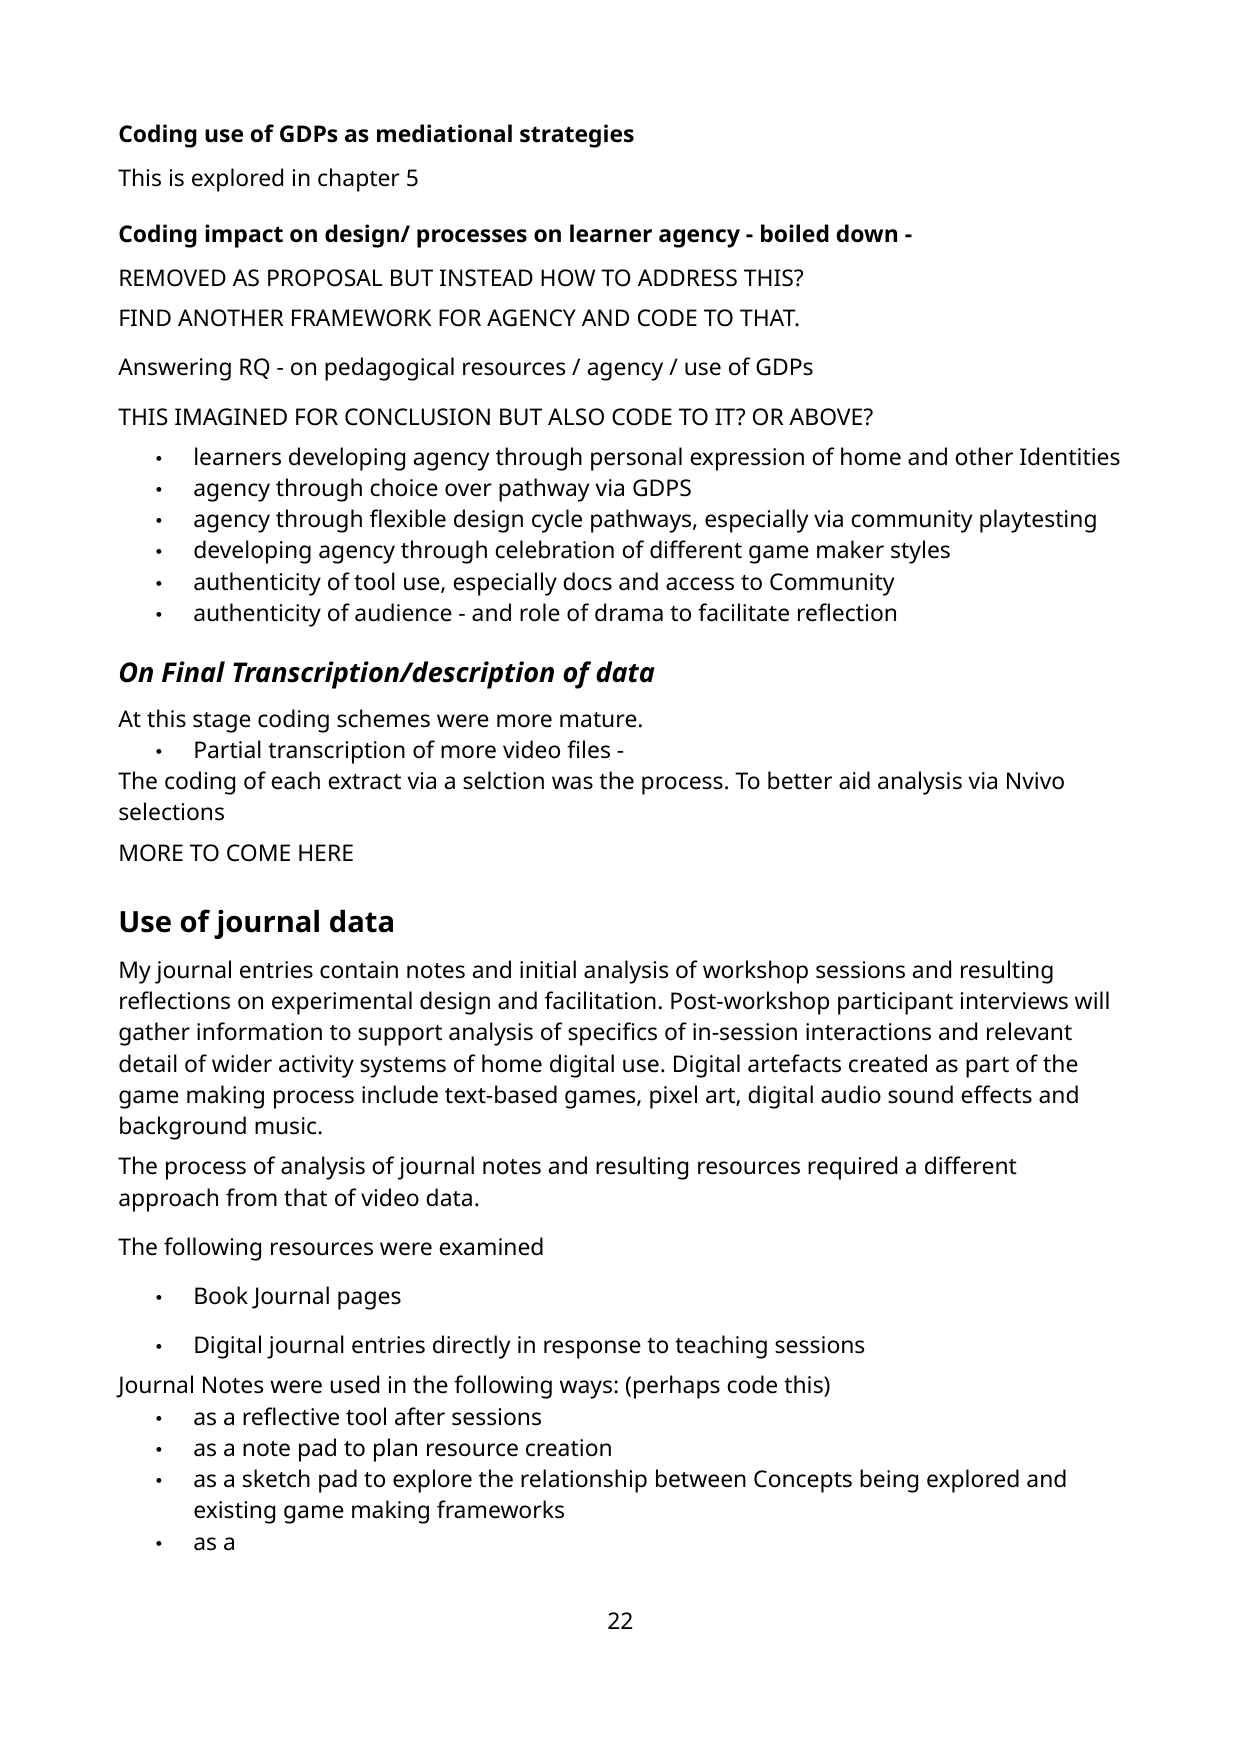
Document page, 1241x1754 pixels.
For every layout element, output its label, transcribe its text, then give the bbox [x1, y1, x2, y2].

list learners developing agency through personal expression of home and other Identities [156, 441, 1122, 472]
list authenticity of tool use, especially docs and access to Community [156, 566, 1122, 597]
list Digital journal entries directly in response to teaching sessions [156, 1329, 1122, 1360]
list as a note pad to plan resource creation [156, 1432, 1122, 1463]
list as a reflective tool after sessions [156, 1401, 1122, 1432]
text At this stage coding schemes were more mature. [118, 702, 1122, 734]
text MORE TO COME HERE [118, 836, 1122, 868]
list as a [156, 1526, 1122, 1557]
text The following resources were examined [118, 1231, 1122, 1262]
list as a sketch pad to explore the relationship between Concepts being explored and existing game making frameworks [156, 1463, 1122, 1526]
subtitle Coding impact on design/ processes on learner agency - boiled down - [118, 218, 1122, 249]
list Book Journal pages [156, 1280, 1122, 1311]
list Partial transcription of more video files - [156, 734, 1122, 765]
list developing agency through celebration of different game maker styles [156, 534, 1122, 566]
subtitle Coding use of GDPs as mediational strategies [118, 118, 1122, 149]
text Journal Notes were used in the following ways: (perhaps code this) [118, 1369, 1122, 1401]
list agency through flexible design cycle pathways, especially via community playtesting [156, 503, 1122, 534]
text The coding of each extract via a selction was the process. To better aid analysis via Nvivo selections [118, 765, 1122, 827]
text My journal entries contain notes and initial analysis of workshop sessions and resulting reflections on experimental design and facilitation. Post-workshop participant interviews will gather information to support analysis of specifics of in-session interactions and relevant detail of wider activity systems of home digital use. Digital artefacts created as part of the game making process include text-based games, pixel art, digital audio sound effects and background music. [118, 954, 1122, 1141]
subtitle On Final Transcription/description of data [118, 653, 1122, 690]
list agency through choice over pathway via GDPS [156, 472, 1122, 503]
text Answering RQ - on pedagogical resources / agency / use of GDPs [118, 351, 1122, 382]
text REMOVED AS PROPOSAL BUT INSTEAD HOW TO ADDRESS THIS? [118, 262, 1122, 293]
text THIS IMAGINED FOR CONCLUSION BUT ALSO CODE TO IT? OR ABOVE? [118, 400, 1122, 432]
text The process of analysis of journal notes and resulting resources required a different approach from that of video data. [118, 1150, 1122, 1213]
list authenticity of audience - and role of drama to facilitate reflection [156, 597, 1122, 628]
text FIND ANOTHER FRAMEWORK FOR AGENCY AND CODE TO THAT. [118, 302, 1122, 333]
subtitle Use of journal data [118, 902, 1122, 941]
text This is explored in chapter 5 [118, 162, 1122, 193]
